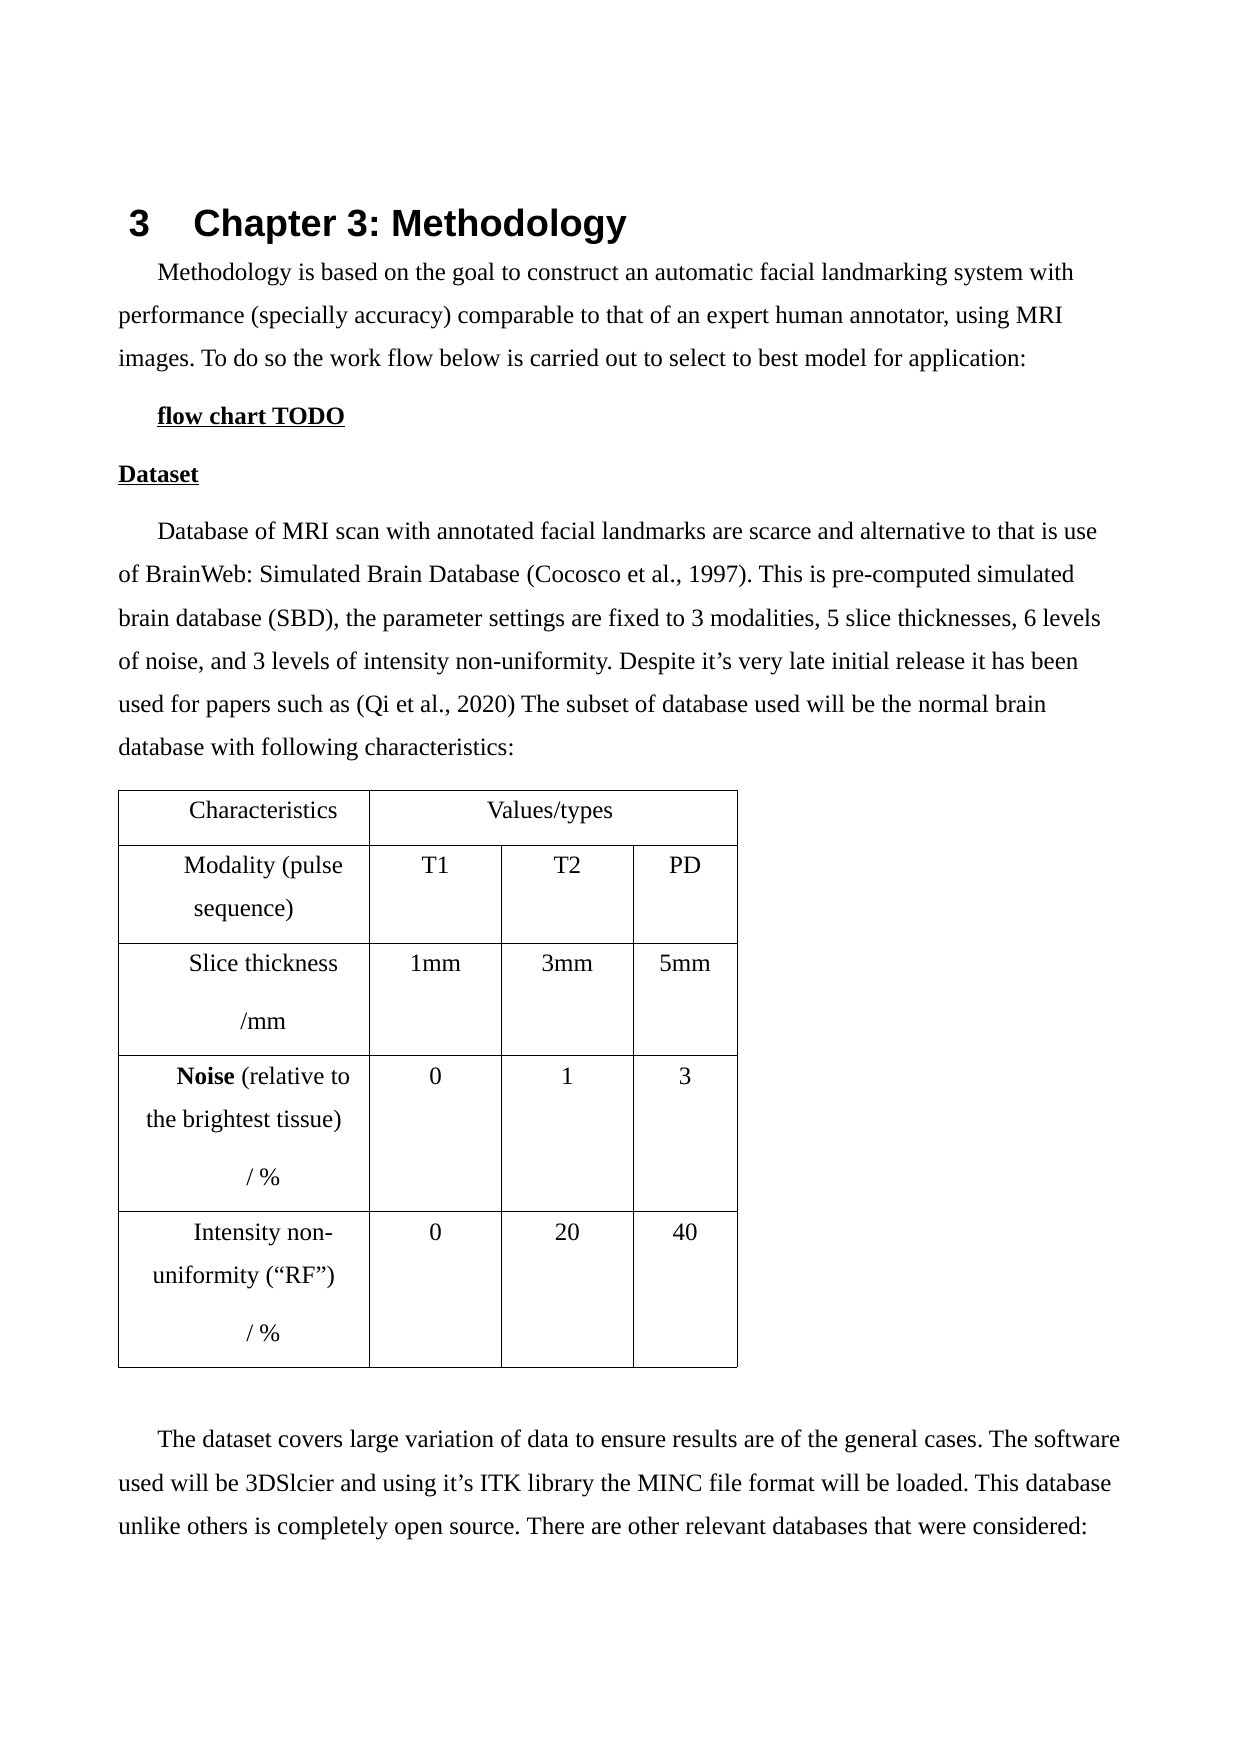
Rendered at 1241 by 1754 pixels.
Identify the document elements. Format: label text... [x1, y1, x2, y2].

table_cell T2 [502, 846, 633, 943]
table_cell 3 [634, 1056, 737, 1211]
text flow chart TODO [118, 401, 1122, 430]
table_cell Intensity non-uniformity (“RF”) / % [119, 1212, 369, 1367]
text Database of MRI scan with annotated facial landmarks are scarce and alternative to that is use of BrainWeb: Simulated Brain Database (Cocosco et al., 1997). This is pre-computed simulated brain database (SBD), the parameter settings are fixed to 3 modalities, 5 slice thicknesses, 6 levels of noise, and 3 levels of intensity non-uniformity. Despite it’s very late initial release it has been used for papers such as (Qi et al., 2020) The subset of database used will be the normal brain database with following characteristics: [118, 516, 1122, 761]
table_cell Slice thickness /mm [119, 944, 369, 1055]
subtitle Chapter 3: Methodology [118, 201, 1122, 244]
table_cell 20 [502, 1212, 633, 1367]
table_cell 0 [370, 1056, 501, 1211]
table_cell Noise (relative to the brightest tissue) / % [119, 1056, 369, 1211]
table_cell T1 [370, 846, 501, 943]
table_cell 5mm [634, 944, 737, 1055]
table_cell 1 [502, 1056, 633, 1211]
table_cell 1mm [370, 944, 501, 1055]
text The dataset covers large variation of data to ensure results are of the general cases. The software used will be 3DSlcier and using it’s ITK library the MINC file format will be loaded. This database unlike others is completely open source. There are other relevant databases that were considered: [118, 1424, 1122, 1539]
text Dataset [118, 459, 1122, 487]
text Methodology is based on the goal to construct an automatic facial landmarking system with performance (specially accuracy) comparable to that of an expert human annotator, using MRI images. To do so the work flow below is carried out to select to best model for application: [118, 257, 1122, 372]
table_cell 40 [634, 1212, 737, 1367]
table_cell 3mm [502, 944, 633, 1055]
table_cell PD [634, 846, 737, 943]
table_cell Modality (pulse sequence) [119, 846, 369, 943]
table_header Values/types [370, 791, 737, 844]
table_header Characteristics [119, 791, 369, 844]
table_cell 0 [370, 1212, 501, 1367]
